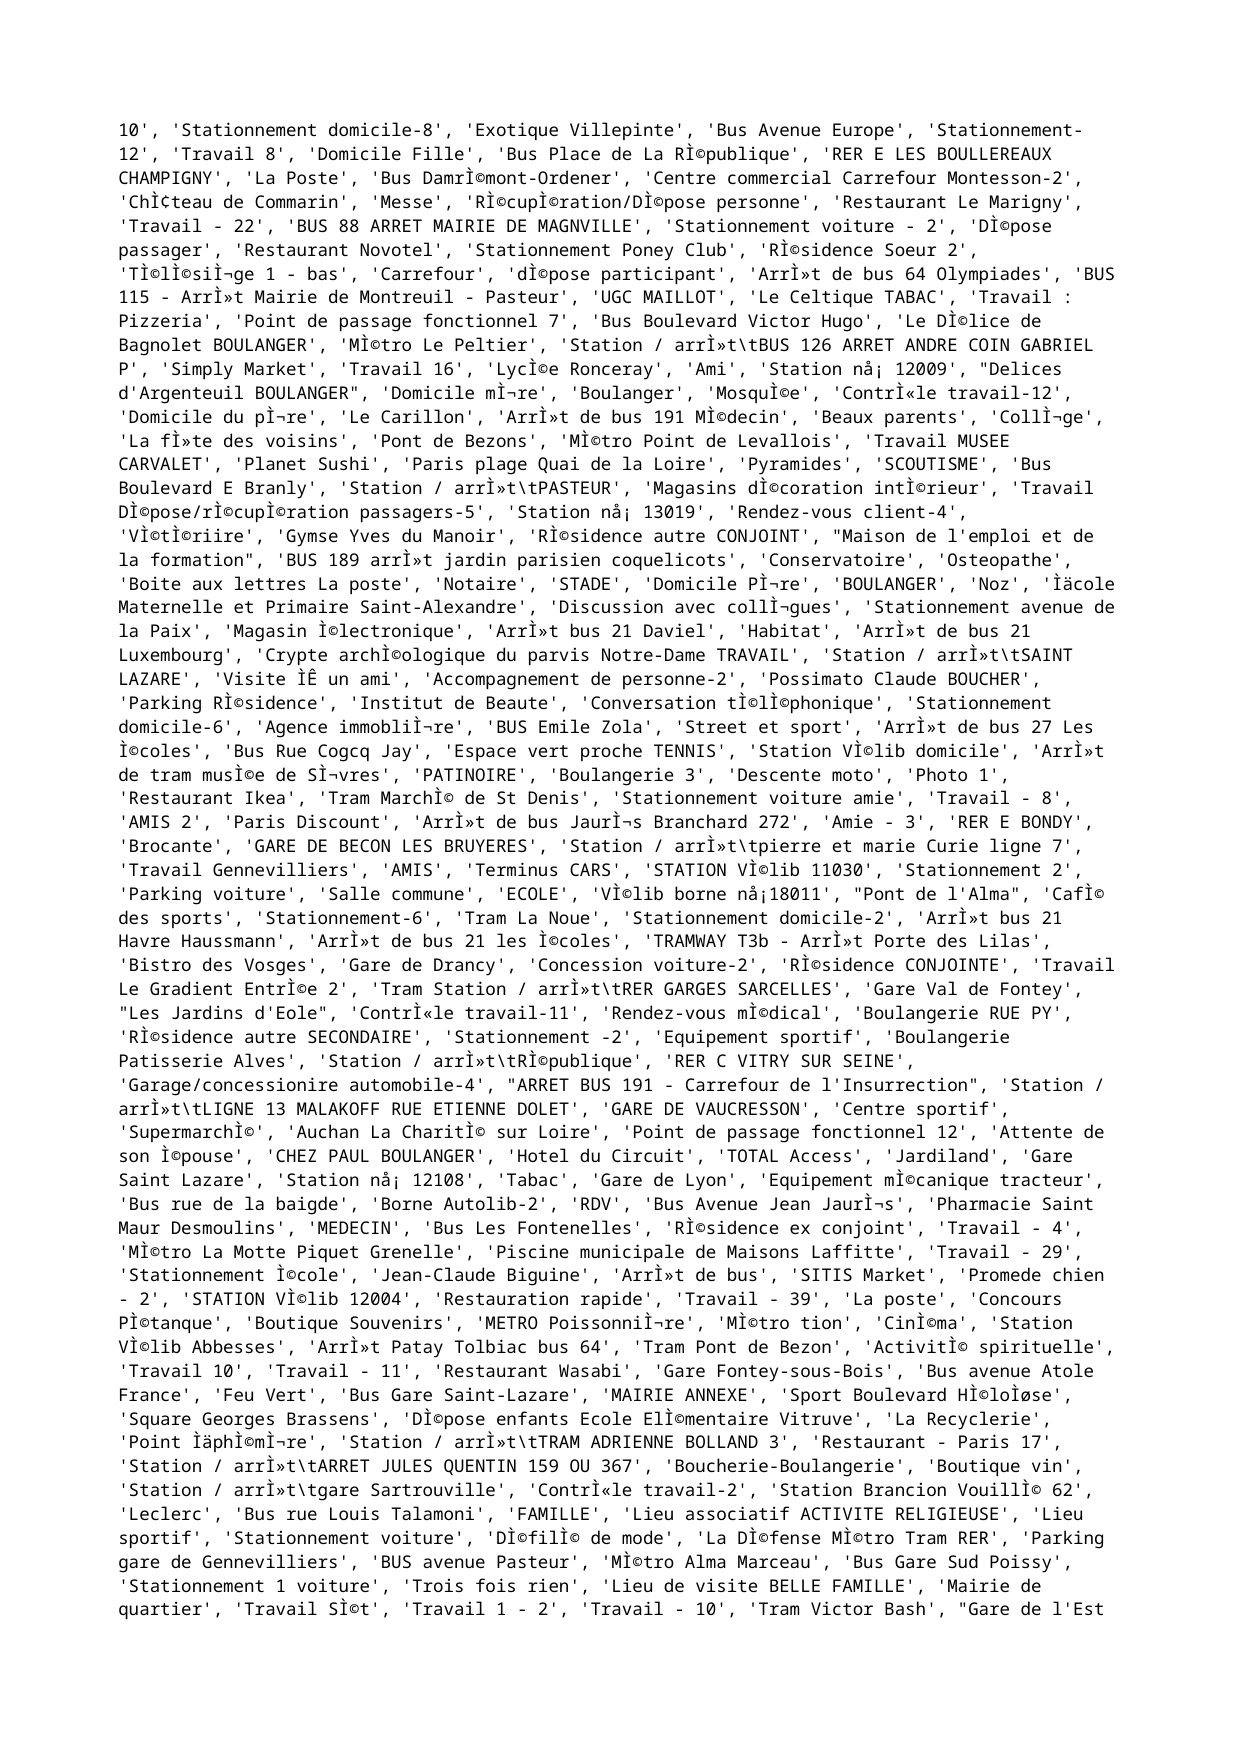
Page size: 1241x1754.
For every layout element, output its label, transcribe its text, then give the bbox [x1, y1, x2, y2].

text 10', 'Stationnement domicile-8', 'Exotique Villepinte', 'Bus Avenue Europe', 'Stationnement-12', 'Travail 8', 'Domicile Fille', 'Bus Place de La RÌ©publique', 'RER E LES BOULLEREAUX CHAMPIGNY', 'La Poste', 'Bus DamrÌ©mont-Ordener', 'Centre commercial Carrefour Montesson-2', 'ChÌ¢teau de Commarin', 'Messe', 'RÌ©cupÌ©ration/DÌ©pose personne', 'Restaurant Le Marigny', 'Travail - 22', 'BUS 88 ARRET MAIRIE DE MAGNVILLE', 'Stationnement voiture - 2', 'DÌ©pose passager', 'Restaurant Novotel', 'Stationnement Poney Club', 'RÌ©sidence Soeur 2', 'TÌ©lÌ©siÌ¬ge 1 - bas', 'Carrefour', 'dÌ©pose participant', 'ArrÌ»t de bus 64 Olympiades', 'BUS 115 - ArrÌ»t Mairie de Montreuil - Pasteur', 'UGC MAILLOT', 'Le Celtique TABAC', 'Travail : Pizzeria', 'Point de passage fonctionnel 7', 'Bus Boulevard Victor Hugo', 'Le DÌ©lice de Bagnolet BOULANGER', 'MÌ©tro Le Peltier', 'Station / arrÌ»t\tBUS 126 ARRET ANDRE COIN GABRIEL P', 'Simply Market', 'Travail 16', 'LycÌ©e Ronceray', 'Ami', 'Station nå¡ 12009', "Delices d'Argenteuil BOULANGER", 'Domicile mÌ¬re', 'Boulanger', 'MosquÌ©e', 'ContrÌ«le travail-12', 'Domicile du pÌ¬re', 'Le Carillon', 'ArrÌ»t de bus 191 MÌ©decin', 'Beaux parents', 'CollÌ¬ge', 'La fÌ»te des voisins', 'Pont de Bezons', 'MÌ©tro Point de Levallois', 'Travail MUSEE CARVALET', 'Planet Sushi', 'Paris plage Quai de la Loire', 'Pyramides', 'SCOUTISME', 'Bus Boulevard E Branly', 'Station / arrÌ»t\tPASTEUR', 'Magasins dÌ©coration intÌ©rieur', 'Travail DÌ©pose/rÌ©cupÌ©ration passagers-5', 'Station nå¡ 13019', 'Rendez-vous client-4', 'VÌ©tÌ©riire', 'Gymse Yves du Manoir', 'RÌ©sidence autre CONJOINT', "Maison de l'emploi et de la formation", 'BUS 189 arrÌ»t jardin parisien coquelicots', 'Conservatoire', 'Osteopathe', 'Boite aux lettres La poste', 'Notaire', 'STADE', 'Domicile PÌ¬re', 'BOULANGER', 'Noz', 'Ìäcole Maternelle et Primaire Saint-Alexandre', 'Discussion avec collÌ¬gues', 'Stationnement avenue de la Paix', 'Magasin Ì©lectronique', 'ArrÌ»t bus 21 Daviel', 'Habitat', 'ArrÌ»t de bus 21 Luxembourg', 'Crypte archÌ©ologique du parvis Notre-Dame TRAVAIL', 'Station / arrÌ»t\tSAINT LAZARE', 'Visite ÌÊ un ami', 'Accompagnement de personne-2', 'Possimato Claude BOUCHER', 'Parking RÌ©sidence', 'Institut de Beaute', 'Conversation tÌ©lÌ©phonique', 'Stationnement domicile-6', 'Agence immobliÌ¬re', 'BUS Emile Zola', 'Street et sport', 'ArrÌ»t de bus 27 Les Ì©coles', 'Bus Rue Cogcq Jay', 'Espace vert proche TENNIS', 'Station VÌ©lib domicile', 'ArrÌ»t de tram musÌ©e de SÌ¬vres', 'PATINOIRE', 'Boulangerie 3', 'Descente moto', 'Photo 1', 'Restaurant Ikea', 'Tram MarchÌ© de St Denis', 'Stationnement voiture amie', 'Travail - 8', 'AMIS 2', 'Paris Discount', 'ArrÌ»t de bus JaurÌ¬s Branchard 272', 'Amie - 3', 'RER E BONDY', 'Brocante', 'GARE DE BECON LES BRUYERES', 'Station / arrÌ»t\tpierre et marie Curie ligne 7', 'Travail Gennevilliers', 'AMIS', 'Terminus CARS', 'STATION VÌ©lib 11030', 'Stationnement 2', 'Parking voiture', 'Salle commune', 'ECOLE', 'VÌ©lib borne nå¡18011', "Pont de l'Alma", 'CafÌ© des sports', 'Stationnement-6', 'Tram La Noue', 'Stationnement domicile-2', 'ArrÌ»t bus 21 Havre Haussmann', 'ArrÌ»t de bus 21 les Ì©coles', 'TRAMWAY T3b - ArrÌ»t Porte des Lilas', 'Bistro des Vosges', 'Gare de Drancy', 'Concession voiture-2', 'RÌ©sidence CONJOINTE', 'Travail Le Gradient EntrÌ©e 2', 'Tram Station / arrÌ»t\tRER GARGES SARCELLES', 'Gare Val de Fontey', "Les Jardins d'Eole", 'ContrÌ«le travail-11', 'Rendez-vous mÌ©dical', 'Boulangerie RUE PY', 'RÌ©sidence autre SECONDAIRE', 'Stationnement -2', 'Equipement sportif', 'Boulangerie Patisserie Alves', 'Station / arrÌ»t\tRÌ©publique', 'RER C VITRY SUR SEINE', 'Garage/concessionire automobile-4', "ARRET BUS 191 - Carrefour de l'Insurrection", 'Station / arrÌ»t\tLIGNE 13 MALAKOFF RUE ETIENNE DOLET', 'GARE DE VAUCRESSON', 'Centre sportif', 'SupermarchÌ©', 'Auchan La CharitÌ© sur Loire', 'Point de passage fonctionnel 12', 'Attente de son Ì©pouse', 'CHEZ PAUL BOULANGER', 'Hotel du Circuit', 'TOTAL Access', 'Jardiland', 'Gare Saint Lazare', 'Station nå¡ 12108', 'Tabac', 'Gare de Lyon', 'Equipement mÌ©canique tracteur', 'Bus rue de la baigde', 'Borne Autolib-2', 'RDV', 'Bus Avenue Jean JaurÌ¬s', 'Pharmacie Saint Maur Desmoulins', 'MEDECIN', 'Bus Les Fontenelles', 'RÌ©sidence ex conjoint', 'Travail - 4', 'MÌ©tro La Motte Piquet Grenelle', 'Piscine municipale de Maisons Laffitte', 'Travail - 29', 'Stationnement Ì©cole', 'Jean-Claude Biguine', 'ArrÌ»t de bus', 'SITIS Market', 'Promede chien - 2', 'STATION VÌ©lib 12004', 'Restauration rapide', 'Travail - 39', 'La poste', 'Concours PÌ©tanque', 'Boutique Souvenirs', 'METRO PoissonniÌ¬re', 'MÌ©tro tion', 'CinÌ©ma', 'Station VÌ©lib Abbesses', 'ArrÌ»t Patay Tolbiac bus 64', 'Tram Pont de Bezon', 'ActivitÌ© spirituelle', 'Travail 10', 'Travail - 11', 'Restaurant Wasabi', 'Gare Fontey-sous-Bois', 'Bus avenue Atole France', 'Feu Vert', 'Bus Gare Saint-Lazare', 'MAIRIE ANNEXE', 'Sport Boulevard HÌ©loÌøse', 'Square Georges Brassens', 'DÌ©pose enfants Ecole ElÌ©mentaire Vitruve', 'La Recyclerie', 'Point ÌäphÌ©mÌ¬re', 'Station / arrÌ»t\tTRAM ADRIENNE BOLLAND 3', 'Restaurant - Paris 17', 'Station / arrÌ»t\tARRET JULES QUENTIN 159 OU 367', 'Boucherie-Boulangerie', 'Boutique vin', 'Station / arrÌ»t\tgare Sartrouville', 'ContrÌ«le travail-2', 'Station Brancion VouillÌ© 62', 'Leclerc', 'Bus rue Louis Talamoni', 'FAMILLE', 'Lieu associatif ACTIVITE RELIGIEUSE', 'Lieu sportif', 'Stationnement voiture', 'DÌ©filÌ© de mode', 'La DÌ©fense MÌ©tro Tram RER', 'Parking gare de Gennevilliers', 'BUS avenue Pasteur', 'MÌ©tro Alma Marceau', 'Bus Gare Sud Poissy', 'Stationnement 1 voiture', 'Trois fois rien', 'Lieu de visite BELLE FAMILLE', 'Mairie de quartier', 'Travail SÌ©t', 'Travail 1 - 2', 'Travail - 10', 'Tram Victor Bash', "Gare de l'Est [118, 118, 1122, 1621]
